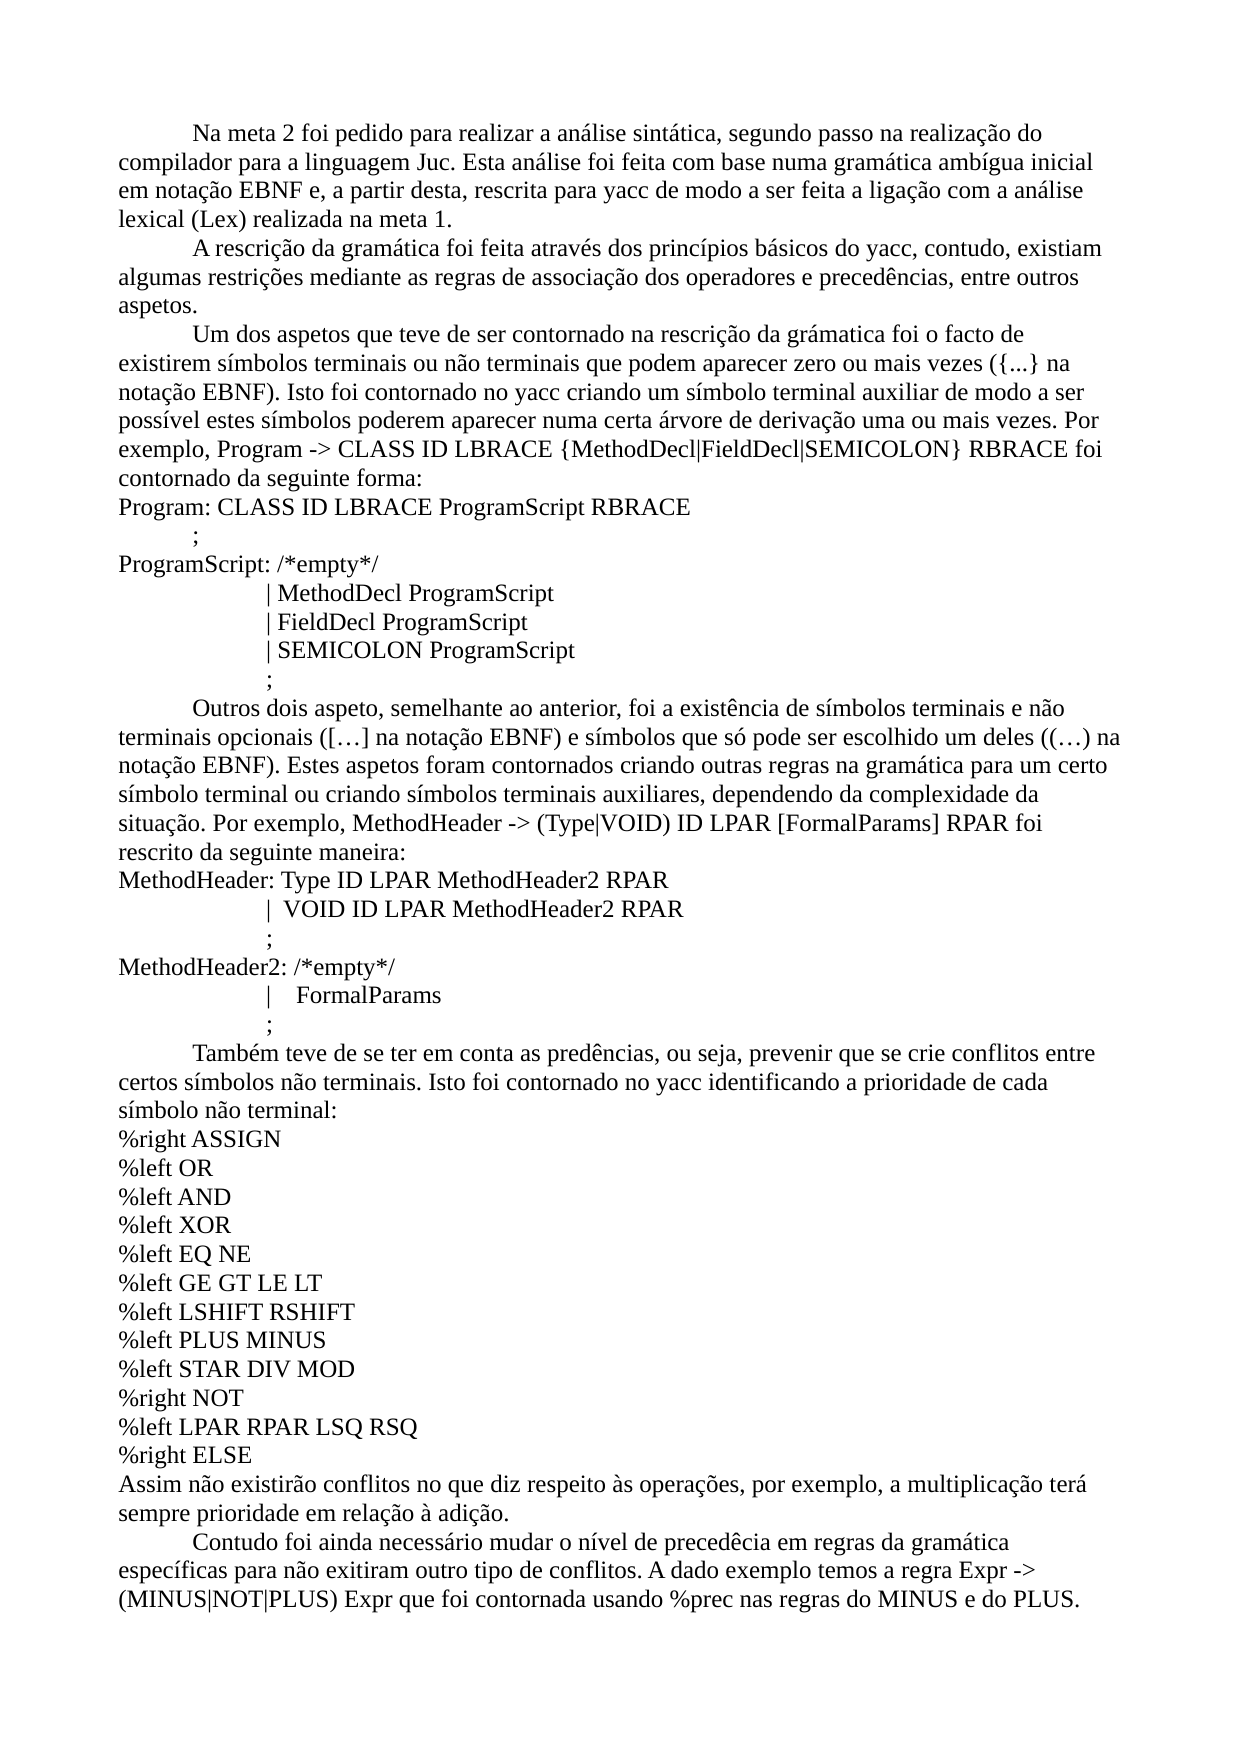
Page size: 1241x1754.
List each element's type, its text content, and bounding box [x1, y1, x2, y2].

text | VOID ID LPAR MethodHeader2 RPAR ; [118, 894, 1122, 952]
text | FormalParams [118, 981, 1122, 1009]
text %left AND [118, 1182, 1122, 1211]
text ; [118, 664, 1122, 693]
text A rescrição da gramática foi feita através dos princípios básicos do yacc, contudo, existiam algumas restrições mediante as regras de associação dos operadores e precedências, entre outros aspetos. [118, 233, 1122, 319]
text %left STAR DIV MOD [118, 1354, 1122, 1383]
text Um dos aspetos que teve de ser contornado na rescrição da grámatica foi o facto de existirem símbolos terminais ou não terminais que podem aparecer zero ou mais vezes ({...} na notação EBNF). Isto foi contornado no yacc criando um símbolo terminal auxiliar de modo a ser possível estes símbolos poderem aparecer numa certa árvore de derivação uma ou mais vezes. Por exemplo, Program -> CLASS ID LBRACE {MethodDecl|FieldDecl|SEMICOLON} RBRACE foi contornado da seguinte forma: Program: CLASS ID LBRACE ProgramScript RBRACE ; [118, 319, 1122, 549]
text ProgramScript: /*empty*/ | MethodDecl ProgramScript | FieldDecl ProgramScript | SEMICOLON ProgramScript [118, 549, 1122, 664]
text MethodHeader: Type ID LPAR MethodHeader2 RPAR [118, 866, 1122, 894]
text %right ASSIGN [118, 1124, 1122, 1153]
text %left LSHIFT RSHIFT [118, 1297, 1122, 1326]
text Outros dois aspeto, semelhante ao anterior, foi a existência de símbolos terminais e não terminais opcionais ([…] na notação EBNF) e símbolos que só pode ser escolhido um deles ((…) na notação EBNF). Estes aspetos foram contornados criando outras regras na gramática para um certo símbolo terminal ou criando símbolos terminais auxiliares, dependendo da complexidade da situação. Por exemplo, MethodHeader -> (Type|VOID) ID LPAR [FormalParams] RPAR foi rescrito da seguinte maneira: [118, 693, 1122, 866]
text Também teve de se ter em conta as predências, ou seja, prevenir que se crie conflitos entre certos símbolos não terminais. Isto foi contornado no yacc identificando a prioridade de cada símbolo não terminal: [118, 1038, 1122, 1124]
text %left OR [118, 1153, 1122, 1182]
text %left EQ NE [118, 1239, 1122, 1268]
text Assim não existirão conflitos no que diz respeito às operações, por exemplo, a multiplicação terá sempre prioridade em relação à adição. [118, 1469, 1122, 1527]
text Contudo foi ainda necessário mudar o nível de precedêcia em regras da gramática específicas para não exitiram outro tipo de conflitos. A dado exemplo temos a regra Expr -> (MINUS|NOT|PLUS) Expr que foi contornada usando %prec nas regras do MINUS e do PLUS. [118, 1527, 1122, 1613]
text %left XOR [118, 1211, 1122, 1239]
text Na meta 2 foi pedido para realizar a análise sintática, segundo passo na realização do compilador para a linguagem Juc. Esta análise foi feita com base numa gramática ambígua inicial em notação EBNF e, a partir desta, rescrita para yacc de modo a ser feita a ligação com a análise lexical (Lex) realizada na meta 1. [118, 118, 1122, 233]
text %left GE GT LE LT [118, 1268, 1122, 1297]
text %right NOT [118, 1383, 1122, 1412]
text ; [118, 1009, 1122, 1038]
text %left LPAR RPAR LSQ RSQ [118, 1412, 1122, 1441]
text MethodHeader2: /*empty*/ [118, 952, 1122, 981]
text %right ELSE [118, 1441, 1122, 1469]
text %left PLUS MINUS [118, 1326, 1122, 1354]
